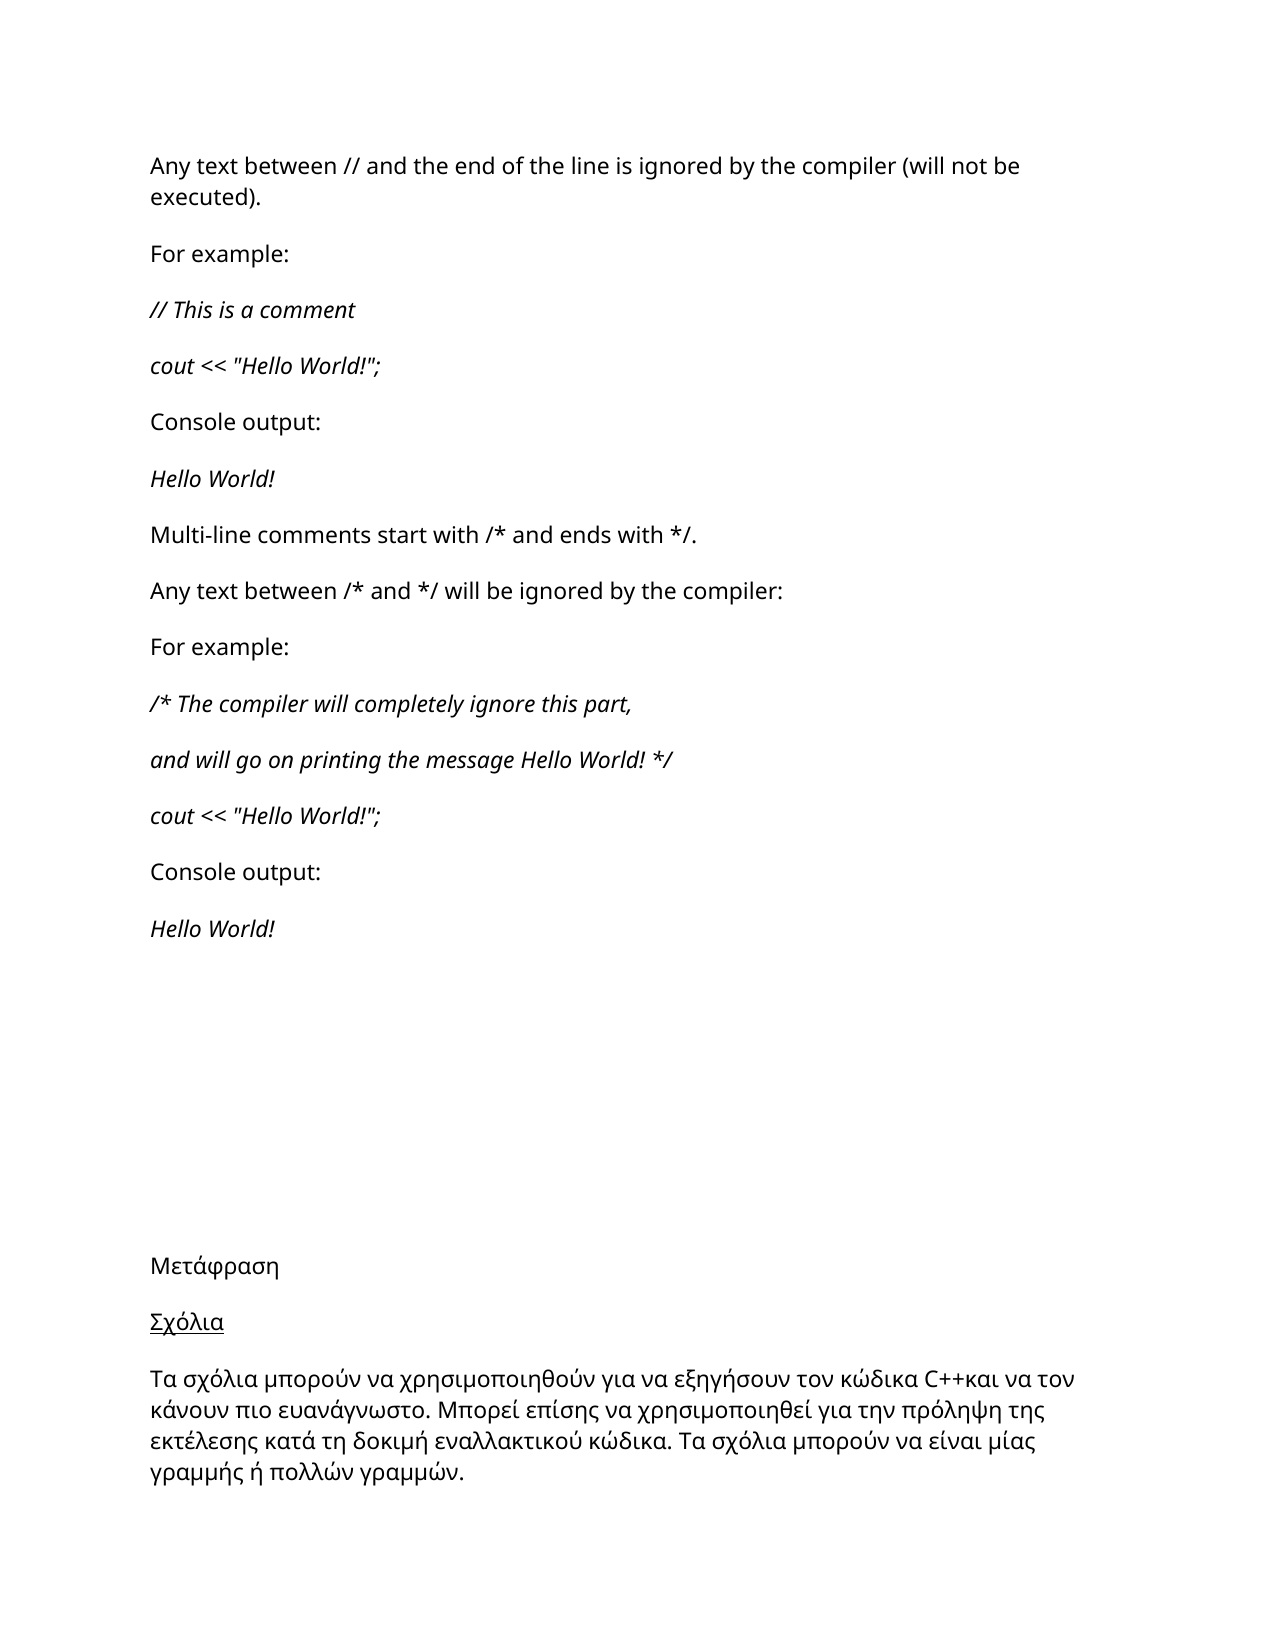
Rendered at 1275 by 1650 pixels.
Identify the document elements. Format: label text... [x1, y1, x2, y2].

text Console output: [150, 406, 1125, 437]
text cout << "Hello World!"; [150, 800, 1125, 831]
text For example: [150, 631, 1125, 662]
text Μετάφραση [150, 1250, 1125, 1281]
text Multi-line comments start with /* and ends with */. [150, 519, 1125, 550]
text For example: [150, 237, 1125, 269]
text Any text between /* and */ will be ignored by the compiler: [150, 575, 1125, 606]
text cout << "Hello World!"; [150, 350, 1125, 381]
text /* The compiler will completely ignore this part, [150, 687, 1125, 719]
text Console output: [150, 856, 1125, 887]
text Hello World! [150, 462, 1125, 494]
text Τα σχόλια μπορούν να χρησιμοποιηθούν για να εξηγήσουν τον κώδικα C++και να τον κάνουν πιο ευανάγνωστο. Μπορεί επίσης να χρησιμοποιηθεί για την πρόληψη της εκτέλεσης κατά τη δοκιμή εναλλακτικού κώδικα. Τα σχόλια μπορούν να είναι μίας γραμμής ή πολλών γραμμών. [150, 1362, 1125, 1487]
text Any text between // and the end of the line is ignored by the compiler (will not be executed). [150, 150, 1125, 212]
text and will go on printing the message Hello World! */ [150, 744, 1125, 775]
text Hello World! [150, 912, 1125, 944]
text // This is a comment [150, 294, 1125, 325]
text Σχόλια [150, 1306, 1125, 1337]
